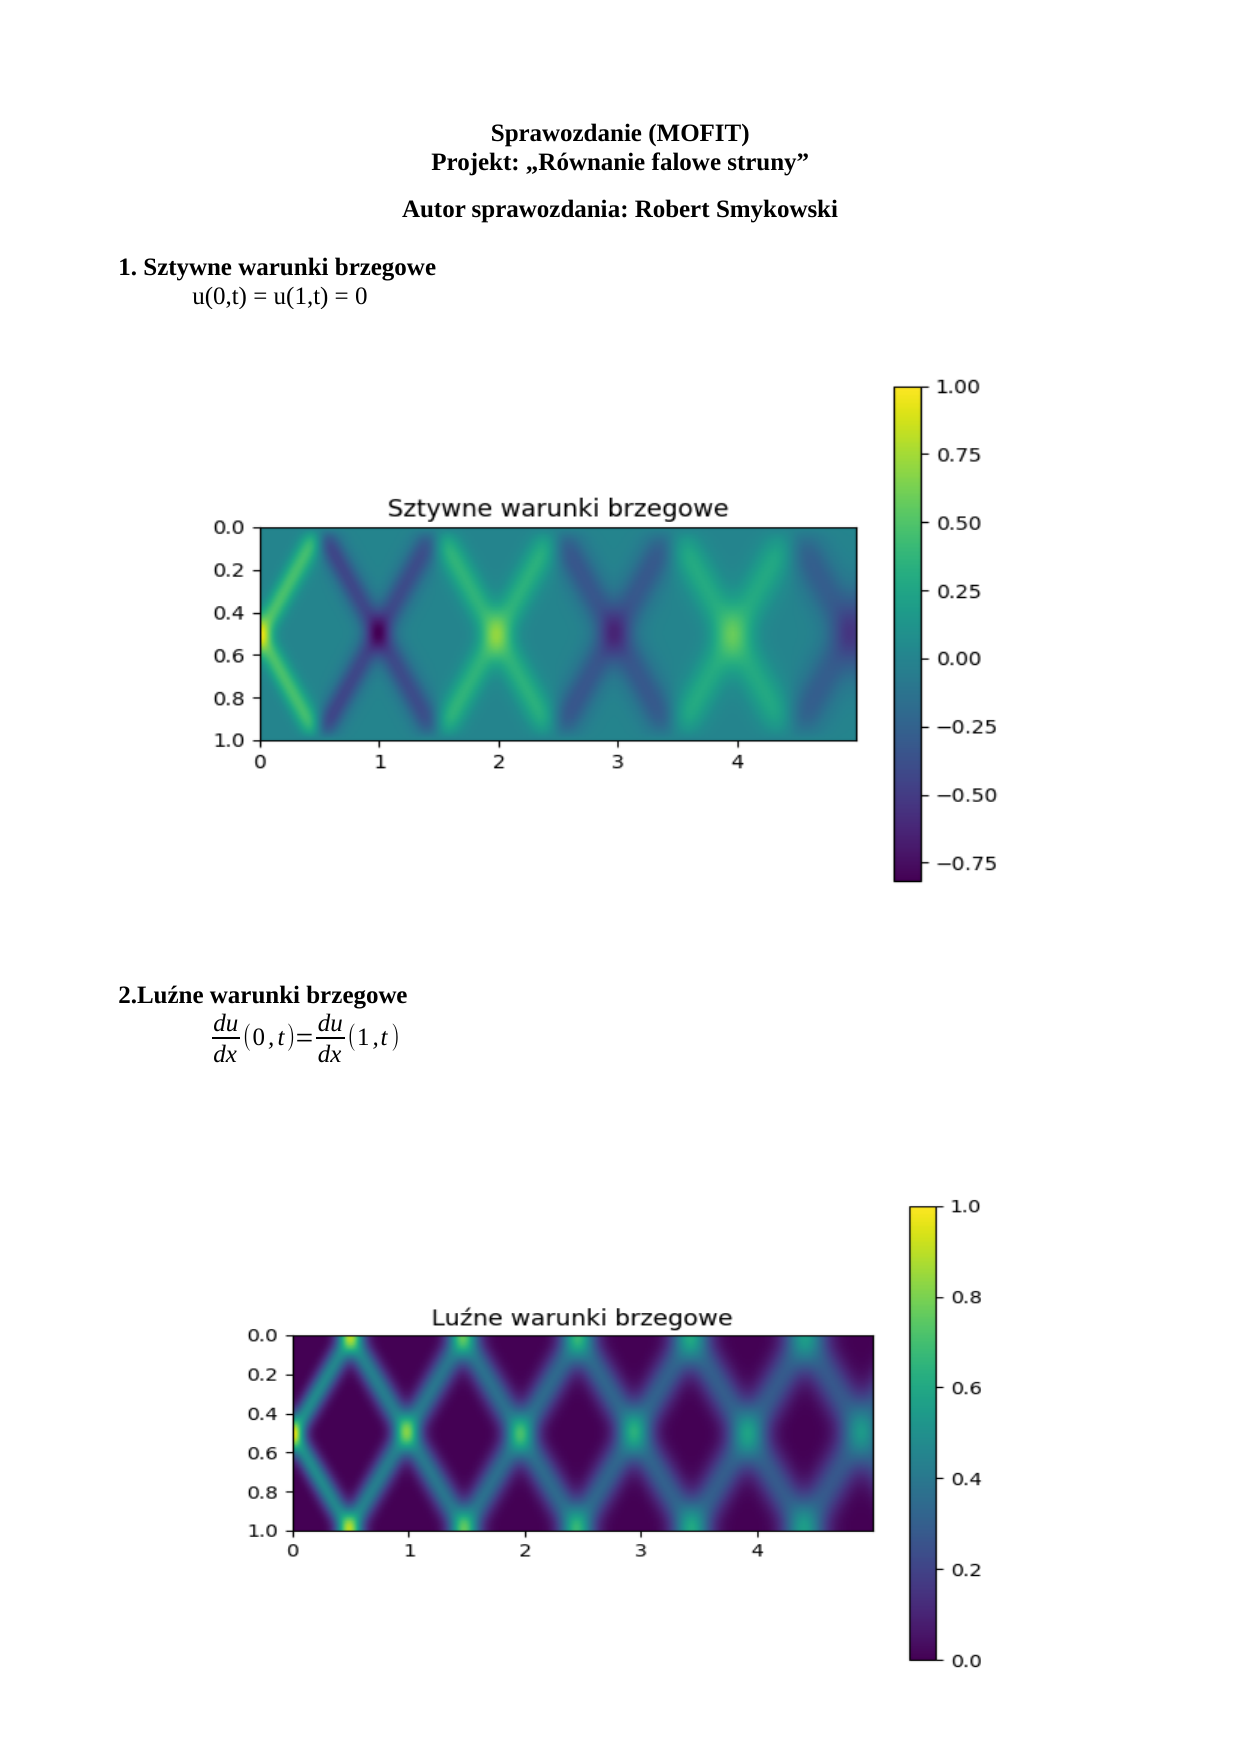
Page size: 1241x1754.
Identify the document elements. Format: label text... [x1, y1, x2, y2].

text Sprawozdanie (MOFIT) [118, 118, 1122, 147]
text u(0,t) = u(1,t) = 0 [118, 281, 1122, 309]
text Projekt: „Równanie falowe struny” [118, 147, 1122, 176]
text Autor sprawozdania: Robert Smykowski [118, 194, 1122, 223]
picture [177, 1135, 1111, 1725]
text 1. Sztywne warunki brzegowe [118, 252, 1122, 281]
text 2.Luźne warunki brzegowe [118, 980, 1122, 1009]
picture [140, 309, 1100, 952]
